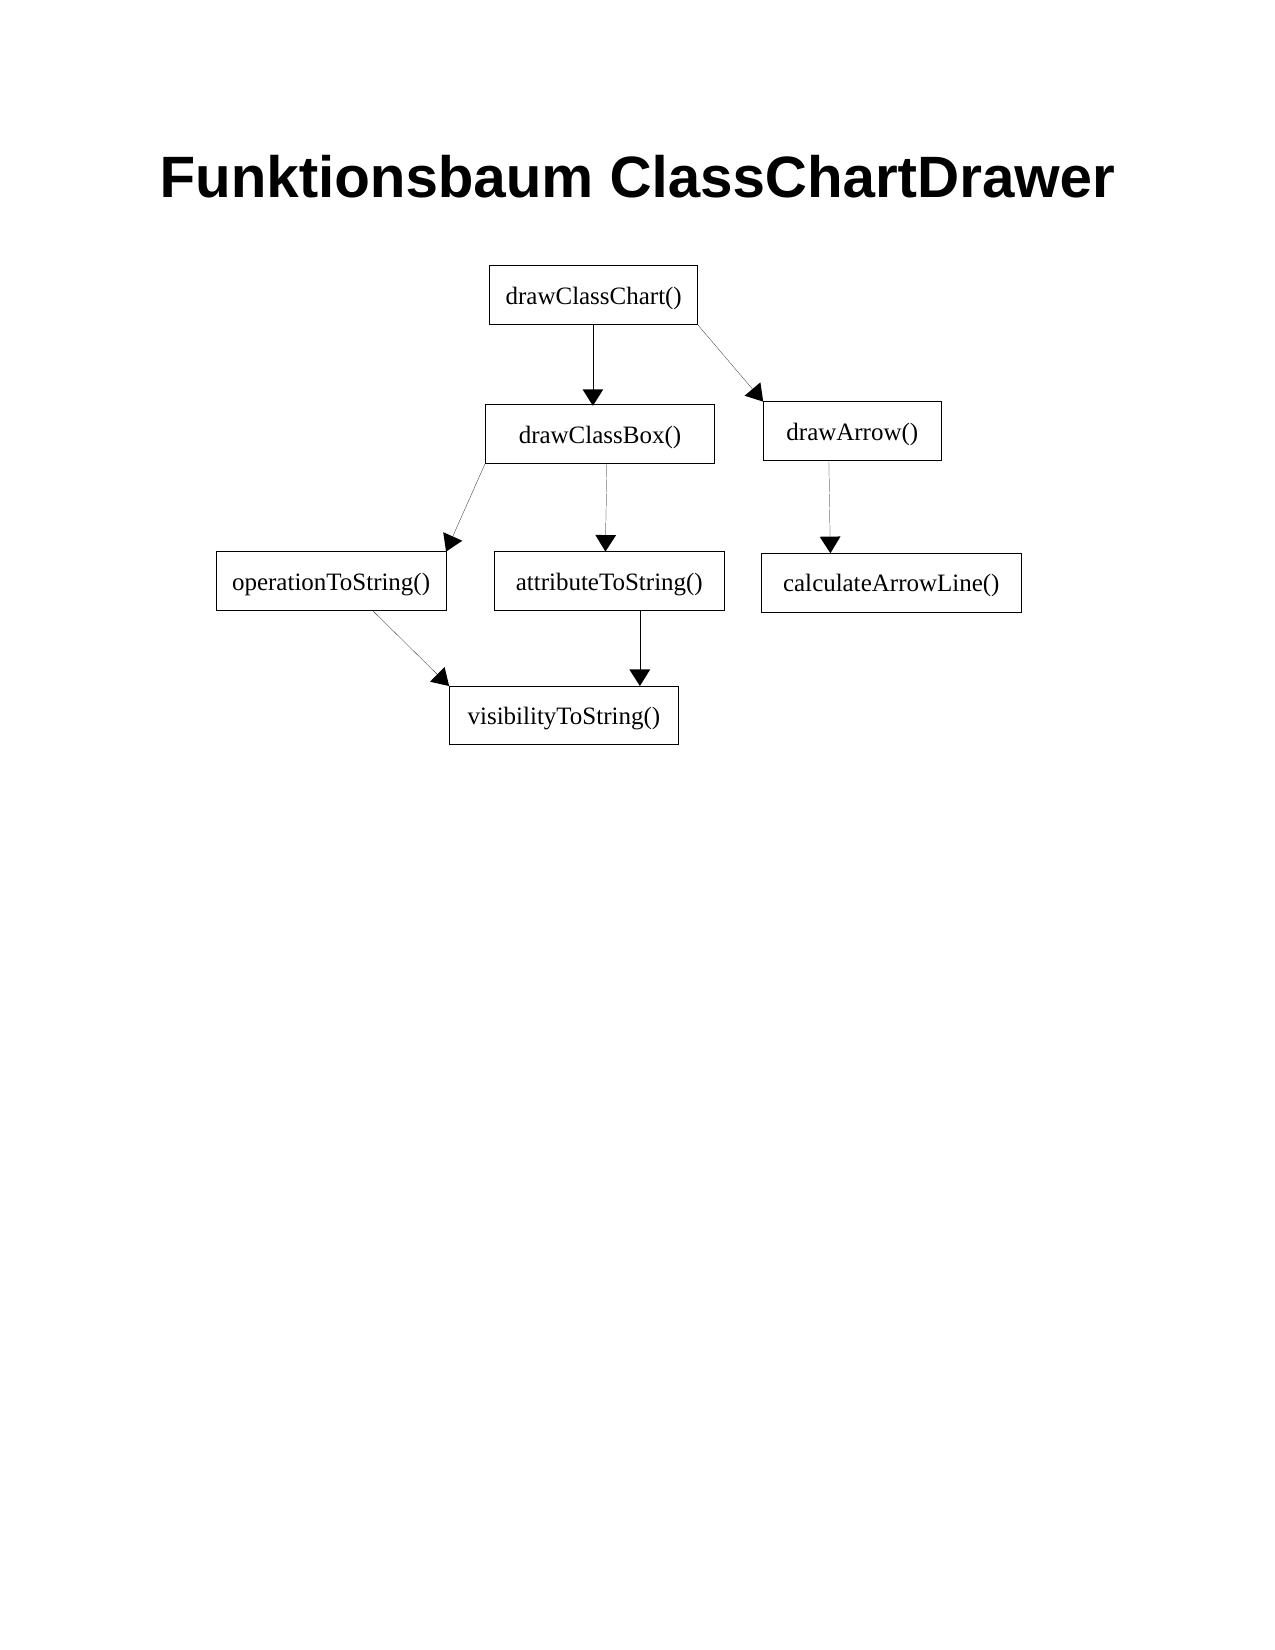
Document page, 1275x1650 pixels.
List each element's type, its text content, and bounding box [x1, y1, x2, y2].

title Funktionsbaum ClassChartDrawer [118, 143, 1157, 210]
